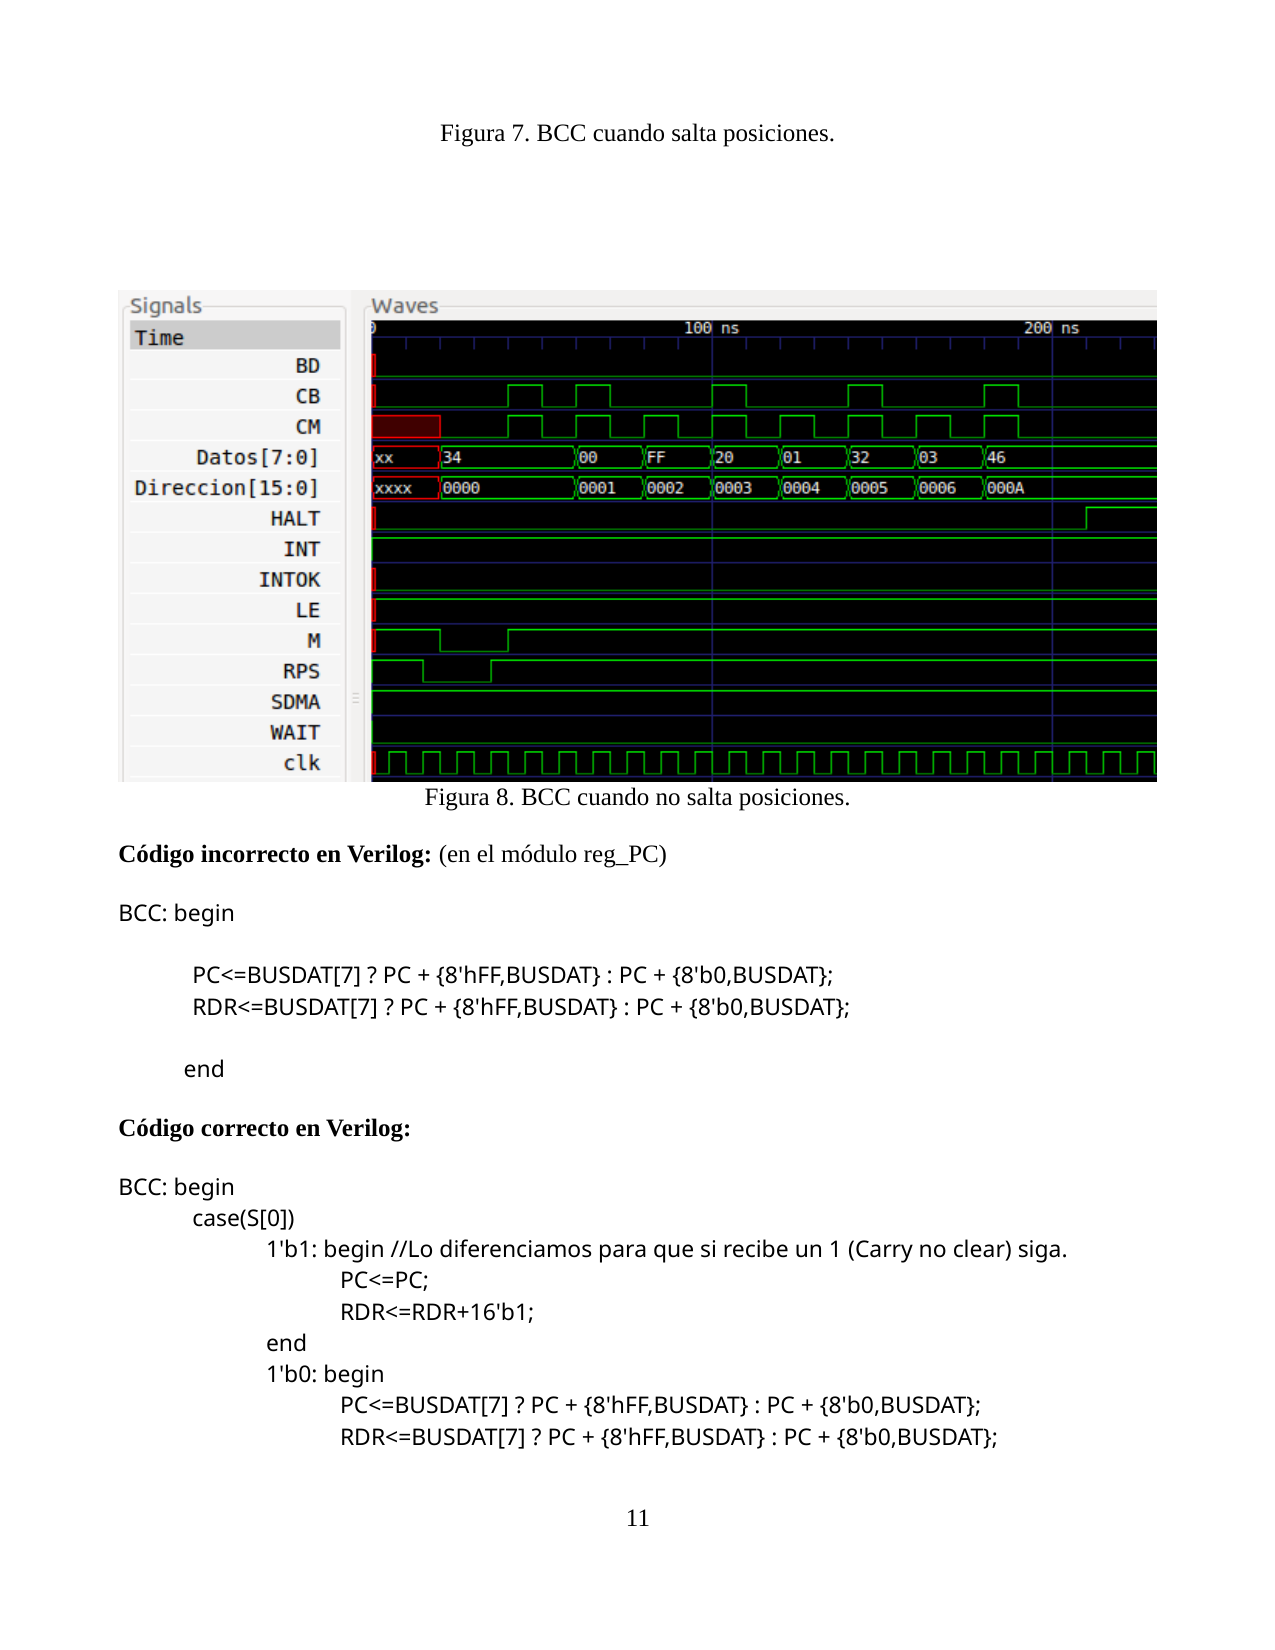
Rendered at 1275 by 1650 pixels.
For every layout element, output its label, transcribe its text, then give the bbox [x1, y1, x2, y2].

text PC<=PC; [118, 1264, 1157, 1295]
text case(S[0]) [118, 1202, 1157, 1233]
text PC<=BUSDAT[7] ? PC + {8'hFF,BUSDAT} : PC + {8'b0,BUSDAT}; [118, 1389, 1157, 1420]
text 1'b0: begin [118, 1358, 1157, 1389]
text Código incorrecto en Verilog: (en el módulo reg_PC) [118, 839, 1157, 868]
text Figura 7. BCC cuando salta posiciones. [118, 118, 1157, 147]
text end [118, 1327, 1157, 1358]
text 1'b1: begin //Lo diferenciamos para que si recibe un 1 (Carry no clear) siga. [118, 1233, 1157, 1264]
text RDR<=BUSDAT[7] ? PC + {8'hFF,BUSDAT} : PC + {8'b0,BUSDAT}; [118, 1420, 1157, 1452]
text PC<=BUSDAT[7] ? PC + {8'hFF,BUSDAT} : PC + {8'b0,BUSDAT}; [118, 959, 1157, 990]
text Figura 8. BCC cuando no salta posiciones. [118, 782, 1157, 810]
text end [118, 1053, 1157, 1084]
text BCC: begin [118, 1170, 1157, 1202]
text RDR<=BUSDAT[7] ? PC + {8'hFF,BUSDAT} : PC + {8'b0,BUSDAT}; [118, 990, 1157, 1022]
picture [118, 290, 1157, 782]
text RDR<=RDR+16'b1; [118, 1295, 1157, 1327]
text BCC: begin [118, 897, 1157, 928]
text Código correcto en Verilog: [118, 1113, 1157, 1142]
